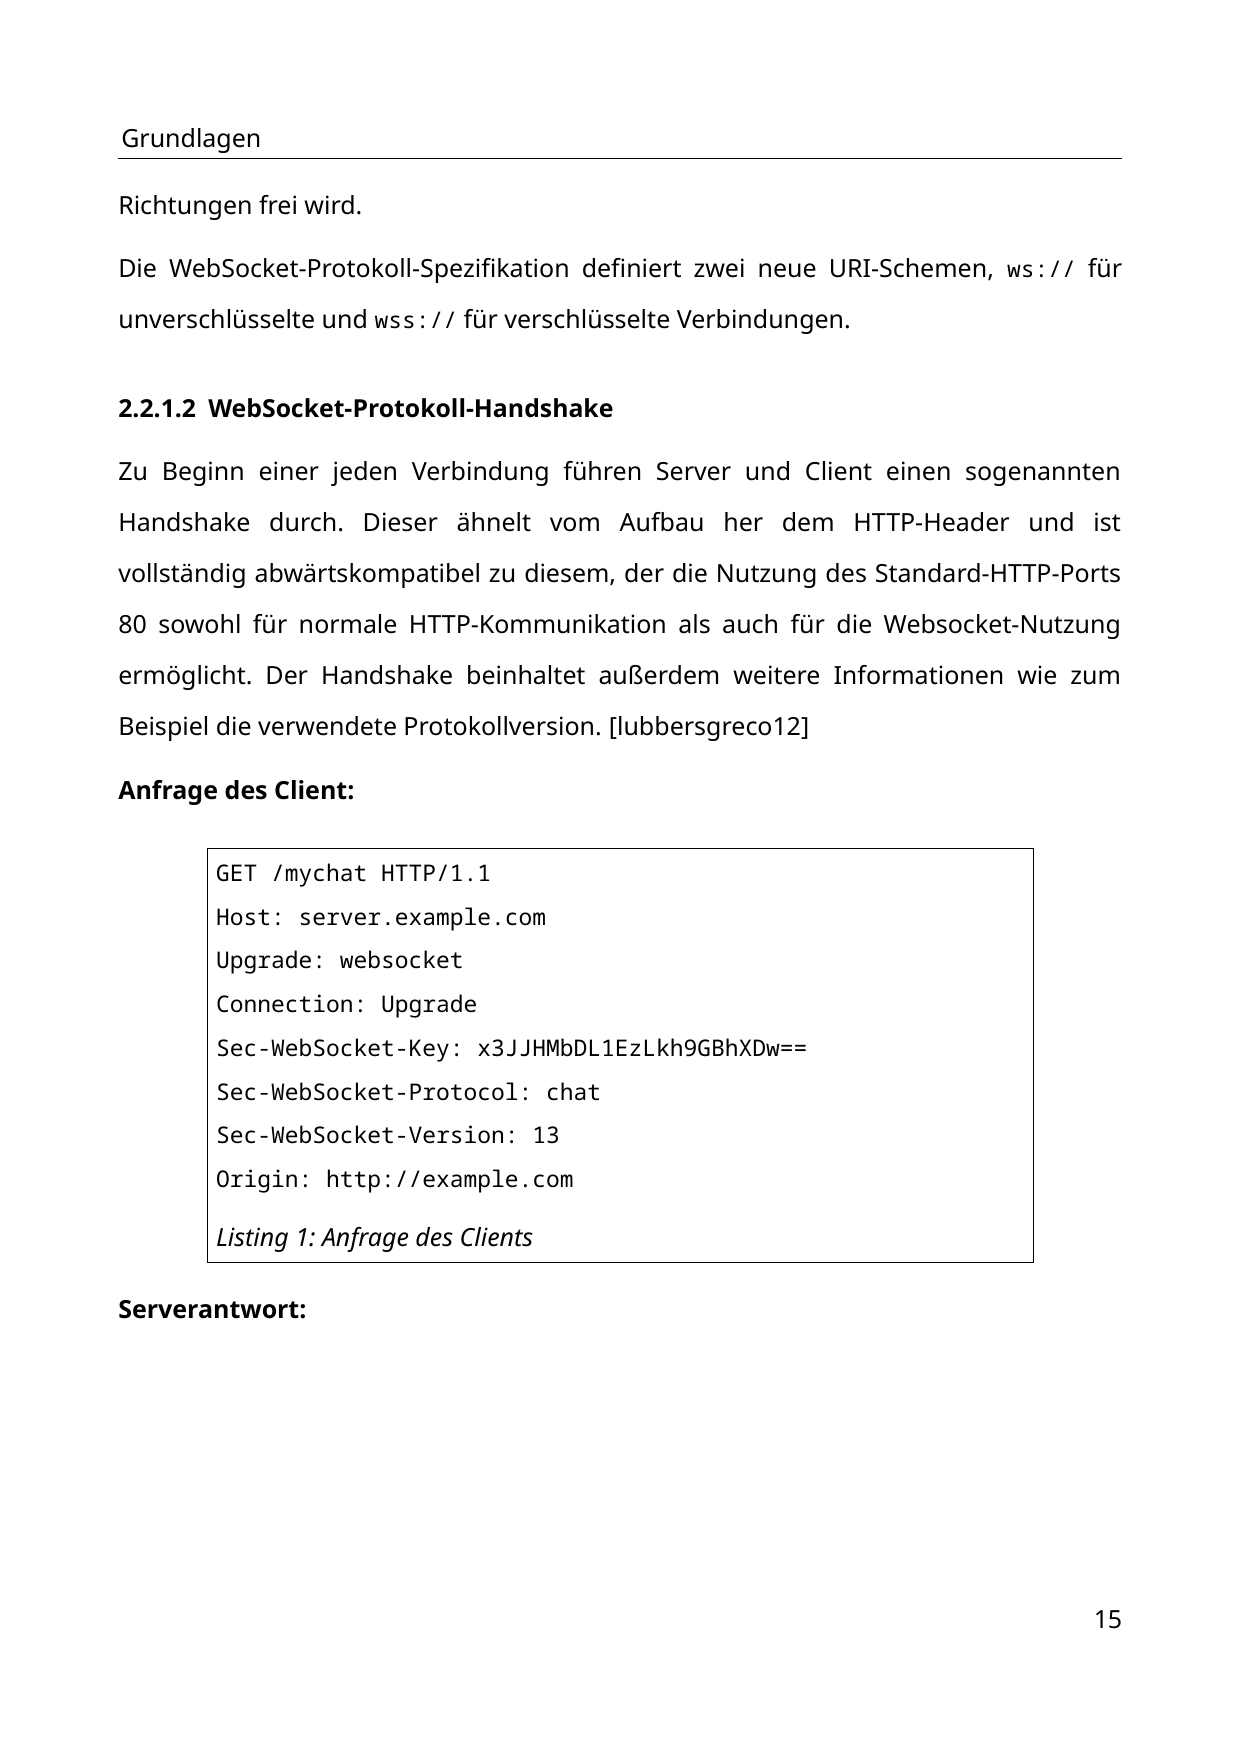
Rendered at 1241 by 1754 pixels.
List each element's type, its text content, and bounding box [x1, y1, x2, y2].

text Host: server.example.com [216, 901, 1024, 932]
text Sec-WebSocket-Protocol: chat [216, 1076, 1024, 1107]
text Richtungen frei wird. [118, 188, 1122, 222]
text Sec-WebSocket-Version: 13 [216, 1119, 1024, 1151]
text Origin: http://example.com [216, 1163, 1024, 1194]
text GET /mychat HTTP/1.1 [216, 857, 1024, 888]
subtitle WebSocket-Protokoll-Handshake [118, 391, 1122, 424]
text Anfrage des Client: [118, 773, 1122, 807]
text Connection: Upgrade [216, 988, 1024, 1019]
text Serverantwort: [118, 836, 1122, 1325]
text Sec-WebSocket-Key: x3JJHMbDL1EzLkh9GBhXDw== [216, 1032, 1024, 1063]
text Upgrade: websocket [216, 944, 1024, 976]
list Listing 1: Anfrage des Clients [216, 1219, 1024, 1253]
text Zu Beginn einer jeden Verbindung führen Server und Client einen sogenannten Handshake durch. Dieser ähnelt vom Aufbau her dem HTTP-Header und ist vollständig abwärtskompatibel zu diesem, der die Nutzung des Standard-HTTP-Ports 80 sowohl für normale HTTP-Kommunikation als auch für die Websocket-Nutzung ermöglicht. Der Handshake beinhaltet außerdem weitere Informationen wie zum Beispiel die verwendete Protokollversion. [lubbersgreco12] [118, 454, 1122, 743]
text Die WebSocket-Protokoll-Spezifikation definiert zwei neue URI-Schemen, ws:// für unverschlüsselte und wss:// für verschlüsselte Verbindungen. [118, 251, 1122, 336]
